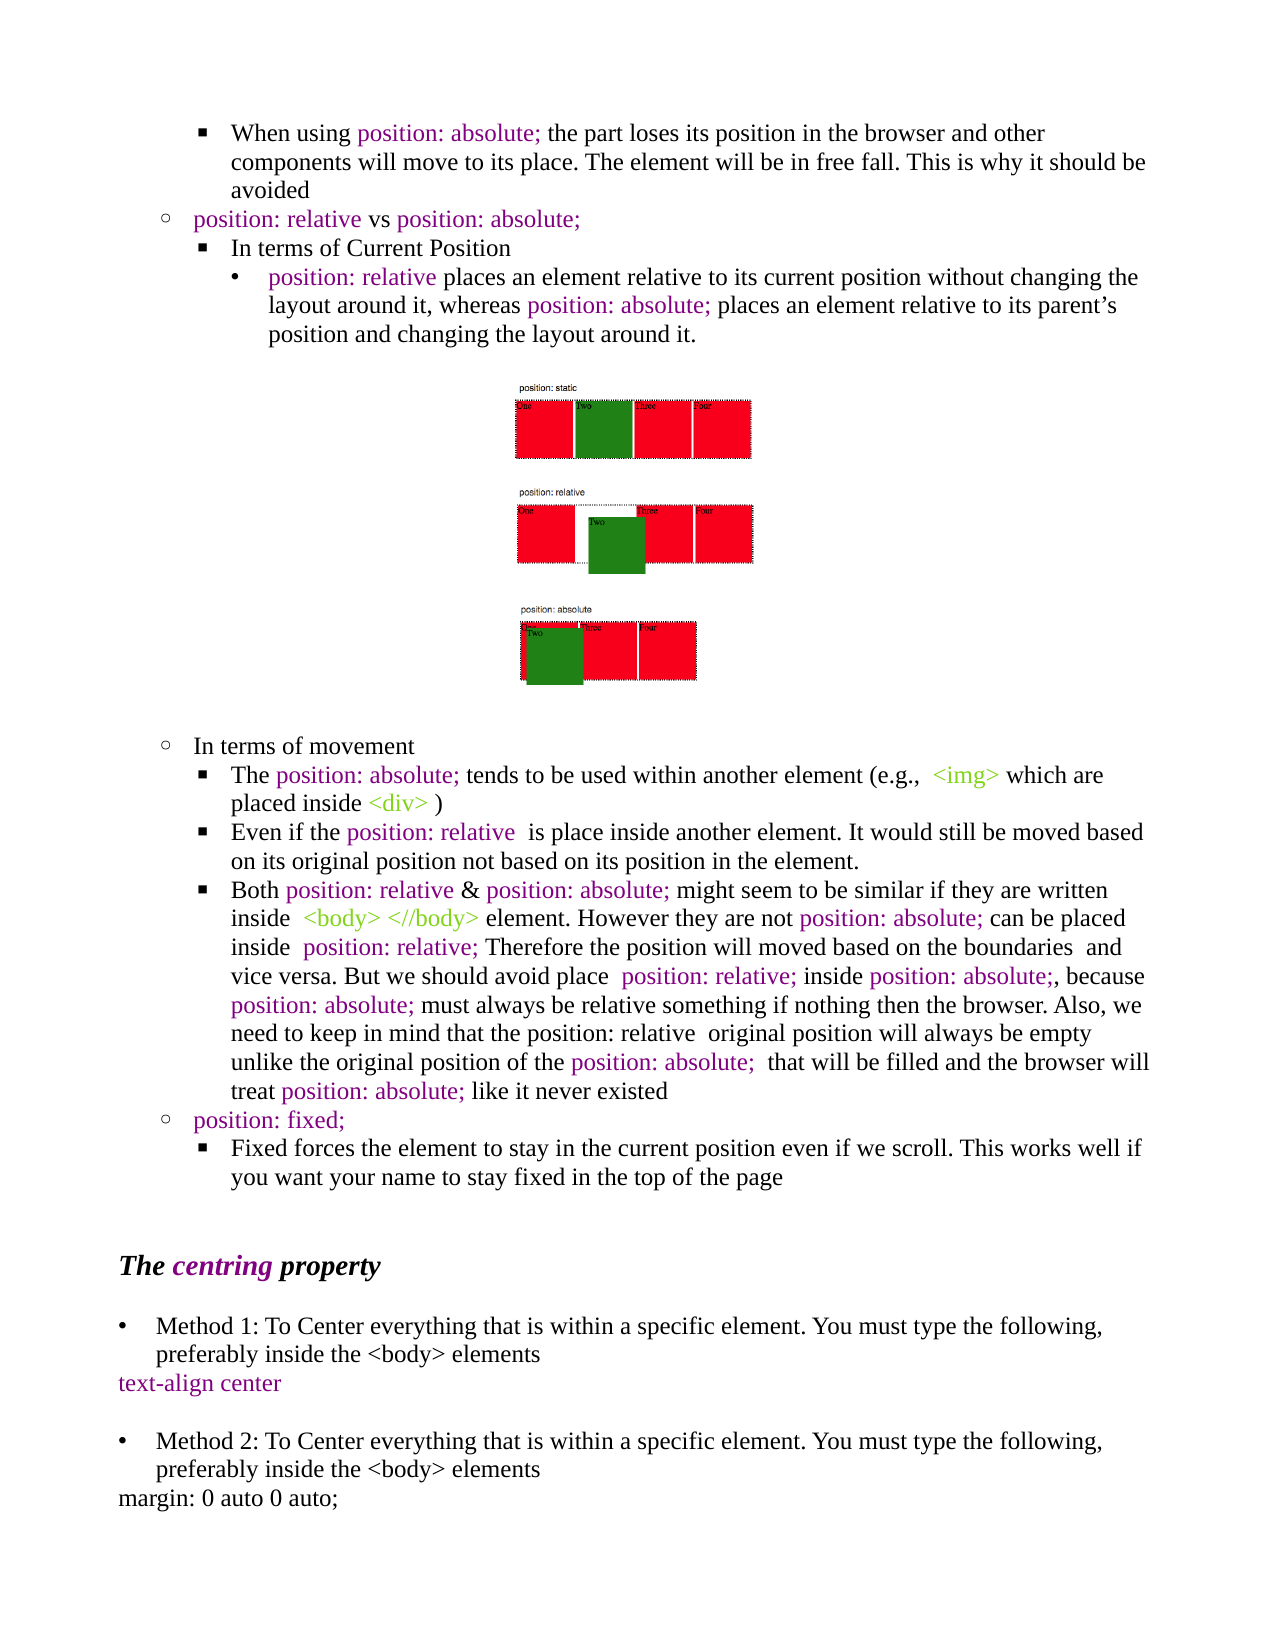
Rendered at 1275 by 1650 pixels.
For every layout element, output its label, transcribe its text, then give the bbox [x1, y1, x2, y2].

text text-align center [118, 1368, 1157, 1397]
text The centring property [118, 1248, 1157, 1282]
list In terms of movement [156, 731, 1157, 760]
list Even if the position: relative is place inside another element. It would still be moved based on its original position not based on its position in the element. [193, 817, 1157, 875]
list position: relative vs position: absolute; [156, 204, 1157, 233]
list Both position: relative & position: absolute; might seem to be similar if they are written inside <body> <//body> element. However they are not position: absolute; can be placed inside position: relative; Therefore the position will moved based on the boundaries and vice versa. But we should avoid place position: relative; inside position: absolute;, because position: absolute; must always be relative something if nothing then the browser. Also, we need to keep in mind that the position: relative original position will always be empty unlike the original position of the position: absolute; that will be filled and the browser will treat position: absolute; like it never existed [193, 875, 1157, 1105]
list In terms of Current Position [193, 233, 1157, 262]
list Method 1: To Center everything that is within a specific element. You must type the following, preferably inside the <body> elements [118, 1311, 1157, 1368]
list The position: absolute; tends to be used within another element (e.g., <img> which are placed inside <div> ) [193, 760, 1157, 817]
picture [490, 376, 786, 703]
list position: relative places an element relative to its current position without changing the layout around it, whereas position: absolute; places an element relative to its parent’s position and changing the layout around it. [231, 262, 1157, 348]
list When using position: absolute; the part loses its position in the browser and other components will move to its place. The element will be in free fall. This is why it should be avoided [193, 118, 1157, 204]
list position: fixed; [156, 1105, 1157, 1133]
list Fixed forces the element to stay in the current position even if we scroll. This works well if you want your name to stay fixed in the top of the page [193, 1133, 1157, 1191]
text margin: 0 auto 0 auto; [118, 1483, 1157, 1512]
list Method 2: To Center everything that is within a specific element. You must type the following, preferably inside the <body> elements [118, 1426, 1157, 1483]
